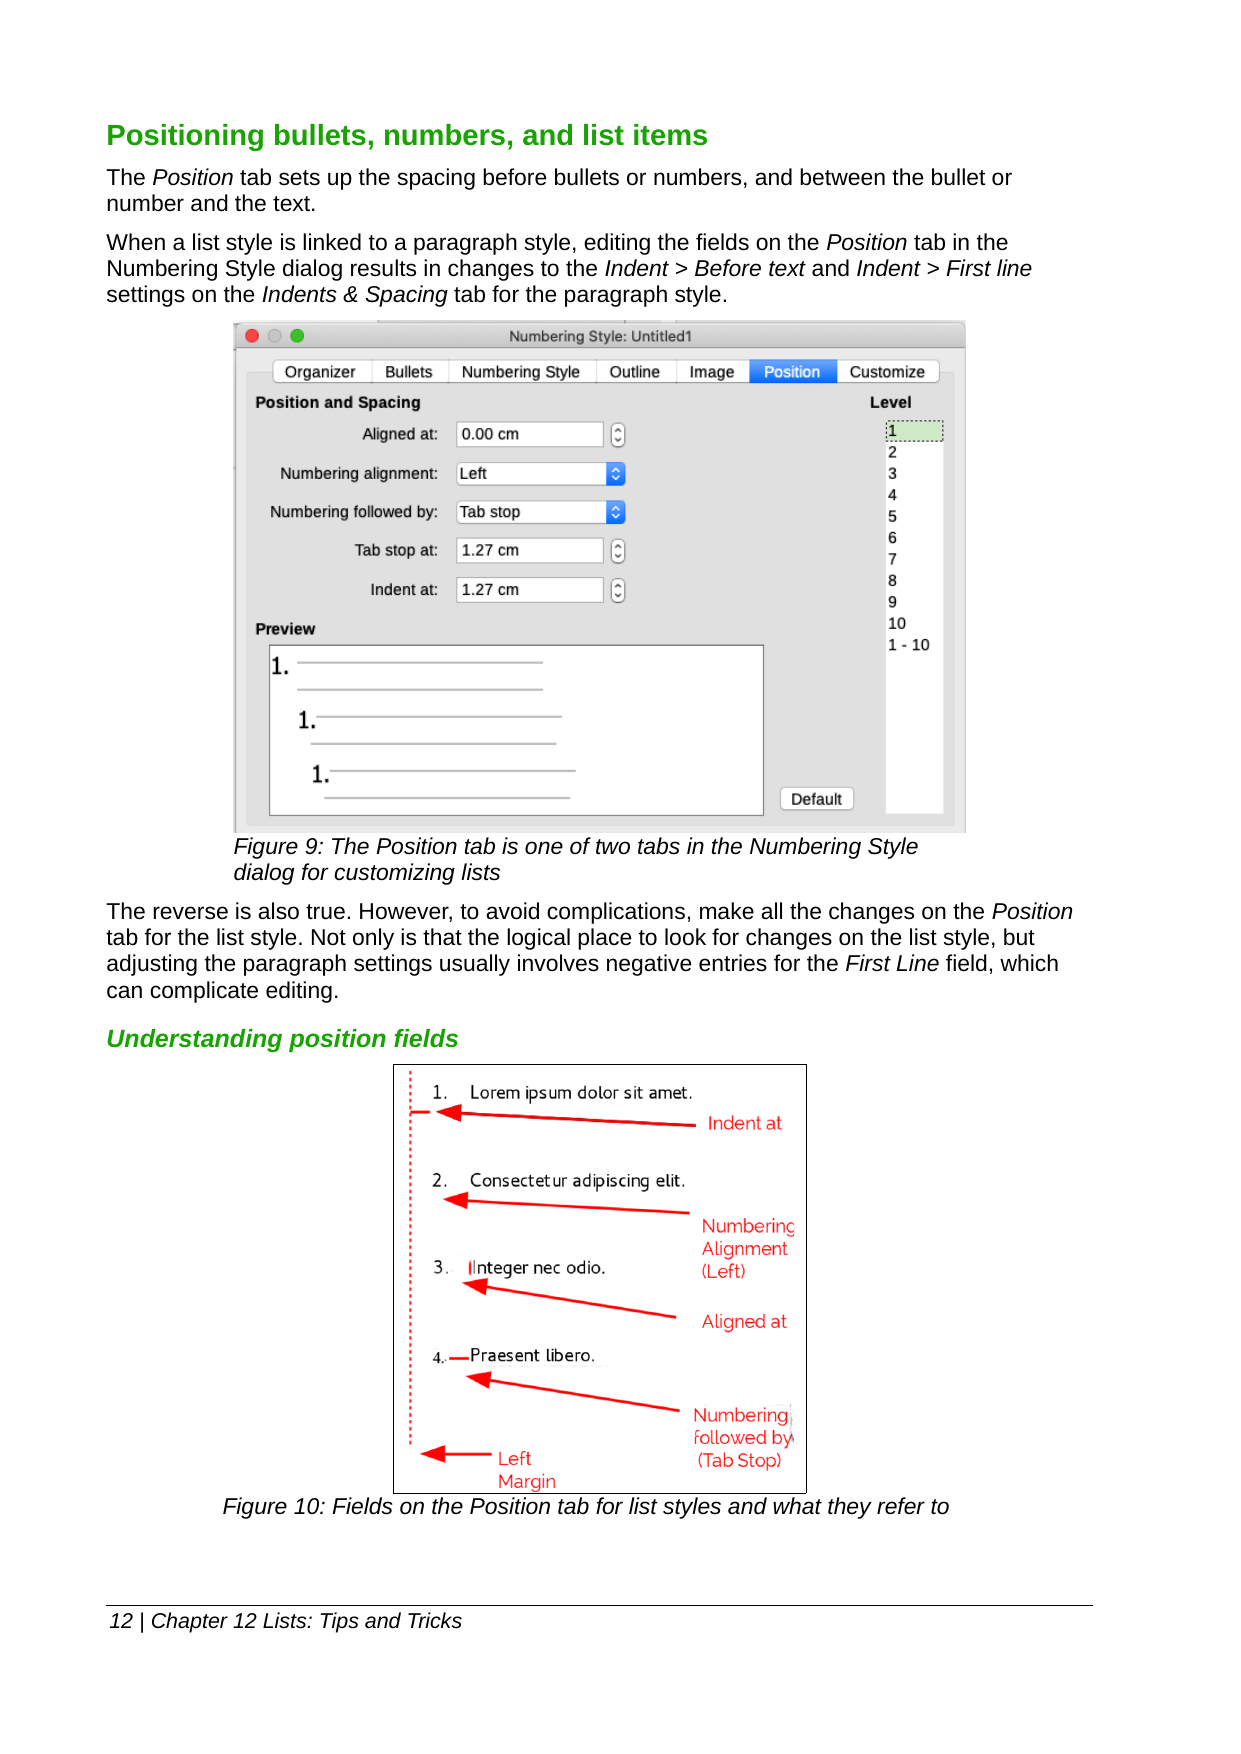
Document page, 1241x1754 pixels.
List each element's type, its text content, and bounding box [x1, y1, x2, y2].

text Figure 9: The Position tab is one of two tabs in the Numbering Style dialog for customizing lists [233, 833, 966, 886]
text When a list style is linked to a paragraph style, editing the fields on the Position tab in the Numbering Style dialog results in changes to the Indent > Before text and Indent > First line settings on the Indents & Spacing tab for the paragraph style. [106, 229, 1093, 308]
subtitle Positioning bullets, numbers, and list items [106, 118, 1093, 152]
picture [404, 1065, 795, 1493]
text The reverse is also true. However, to avoid complications, make all the changes on the Position tab for the list style. Not only is that the logical place to look for changes on the list style, but adjusting the paragraph settings usually involves negative entries for the First Line field, which can complicate editing. [106, 898, 1093, 1003]
subtitle Understanding position fields [106, 1024, 1093, 1052]
picture [233, 320, 966, 833]
text Figure 10: Fields on the Position tab for list styles and what they refer to [222, 1064, 977, 1519]
text The Position tab sets up the spacing before bullets or numbers, and between the bullet or number and the text. [106, 163, 1093, 216]
